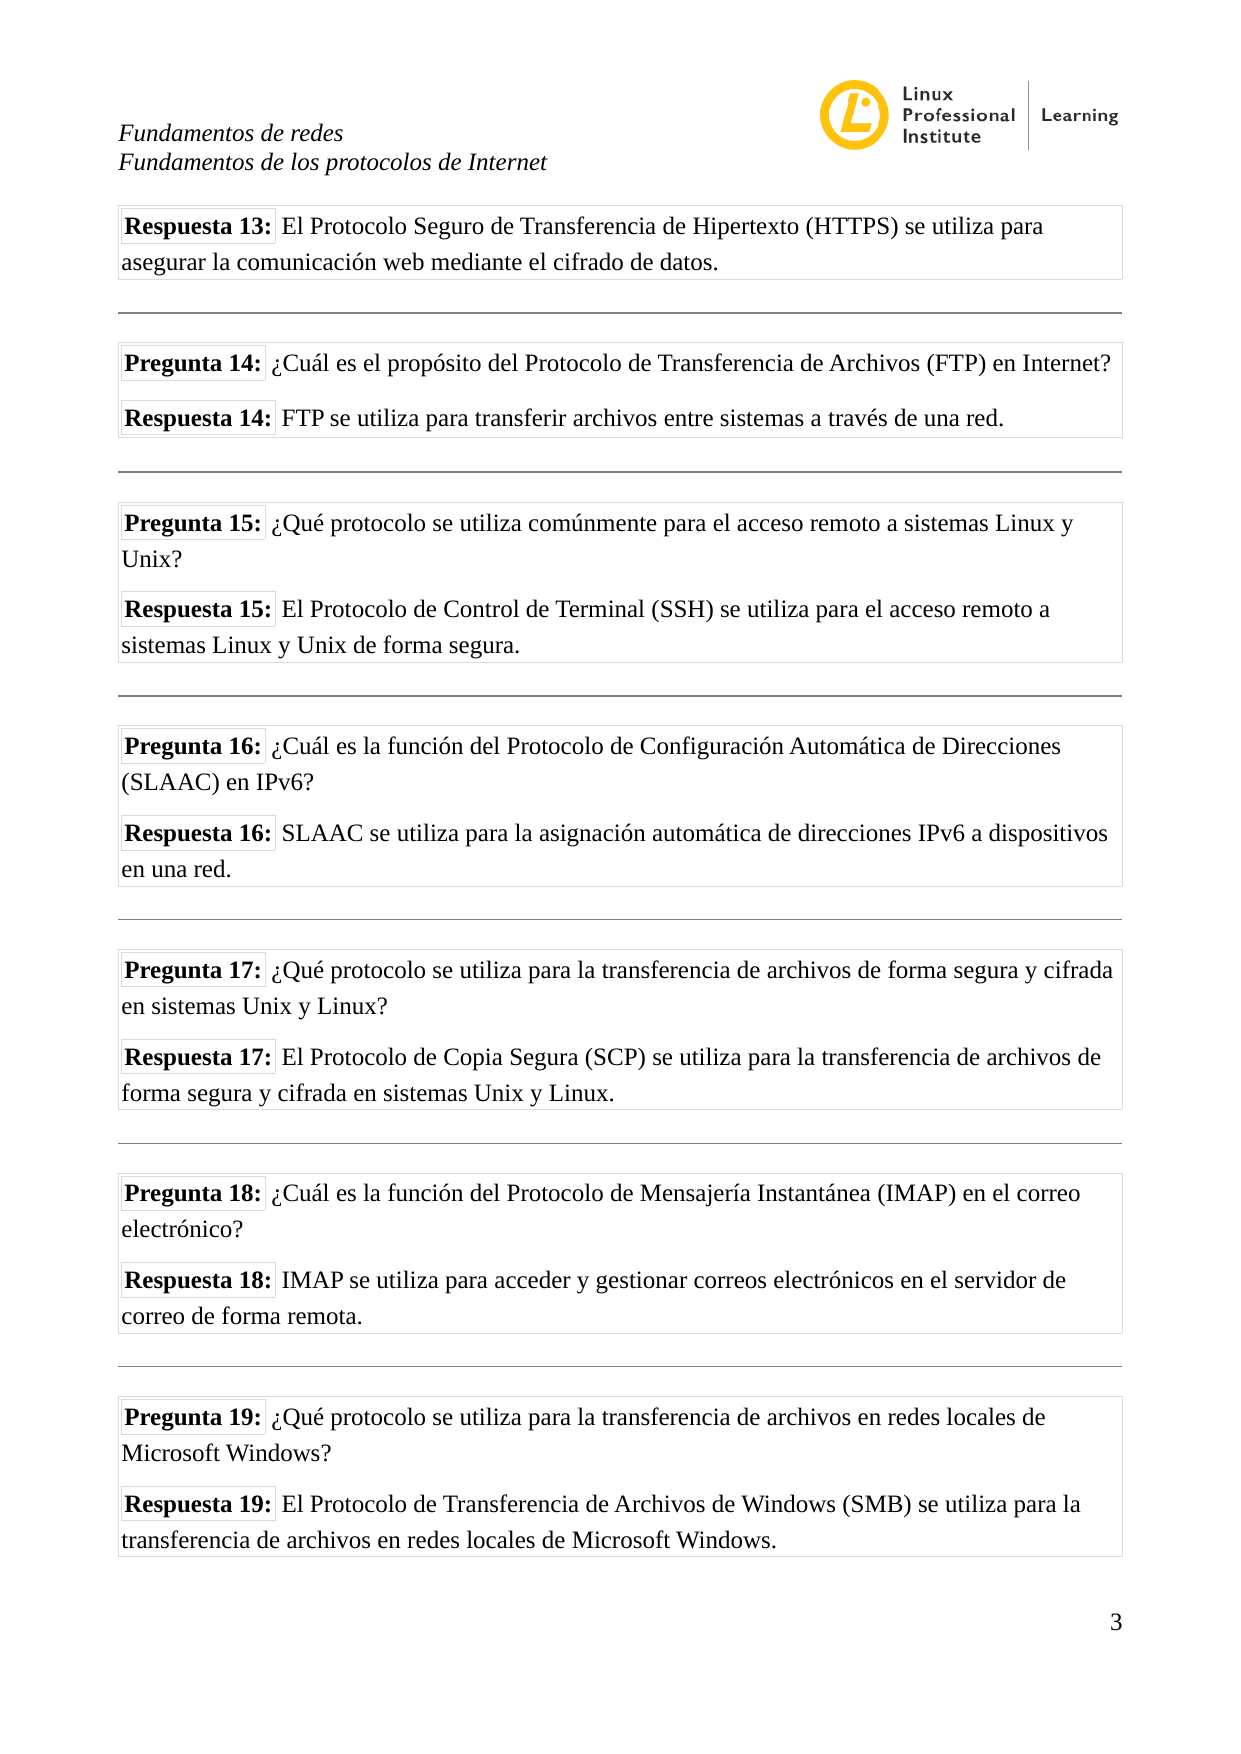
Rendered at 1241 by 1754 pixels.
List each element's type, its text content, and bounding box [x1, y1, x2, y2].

text Respuesta 19: El Protocolo de Transferencia de Archivos de Windows (SMB) se utiliza para la transferencia de archivos en redes locales de Microsoft Windows. [119, 1483, 1122, 1556]
text Respuesta 14: FTP se utiliza para transferir archivos entre sistemas a través de una red. [119, 397, 1122, 437]
text Pregunta 17: ¿Qué protocolo se utiliza para la transferencia de archivos de forma segura y cifrada en sistemas Unix y Linux? [119, 950, 1122, 1020]
text Respuesta 17: El Protocolo de Copia Segura (SCP) se utiliza para la transferencia de archivos de forma segura y cifrada en sistemas Unix y Linux. [119, 1036, 1122, 1109]
text Respuesta 18: IMAP se utiliza para acceder y gestionar correos electrónicos en el servidor de correo de forma remota. [119, 1259, 1122, 1333]
text Respuesta 13: El Protocolo Seguro de Transferencia de Hipertexto (HTTPS) se utiliza para asegurar la comunicación web mediante el cifrado de datos. [119, 206, 1122, 279]
text Pregunta 19: ¿Qué protocolo se utiliza para la transferencia de archivos en redes locales de Microsoft Windows? [119, 1397, 1122, 1467]
text Pregunta 18: ¿Cuál es la función del Protocolo de Mensajería Instantánea (IMAP) en el correo electrónico? [119, 1174, 1122, 1243]
text Pregunta 16: ¿Cuál es la función del Protocolo de Configuración Automática de Direcciones (SLAAC) en IPv6? [119, 726, 1122, 796]
text Respuesta 16: SLAAC se utiliza para la asignación automática de direcciones IPv6 a dispositivos en una red. [119, 812, 1122, 886]
text Pregunta 14: ¿Cuál es el propósito del Protocolo de Transferencia de Archivos (FTP) en Internet? [119, 343, 1122, 380]
picture [819, 79, 1119, 151]
text Respuesta 15: El Protocolo de Control de Terminal (SSH) se utiliza para el acceso remoto a sistemas Linux y Unix de forma segura. [119, 588, 1122, 662]
text Pregunta 15: ¿Qué protocolo se utiliza comúnmente para el acceso remoto a sistemas Linux y Unix? [119, 503, 1122, 572]
